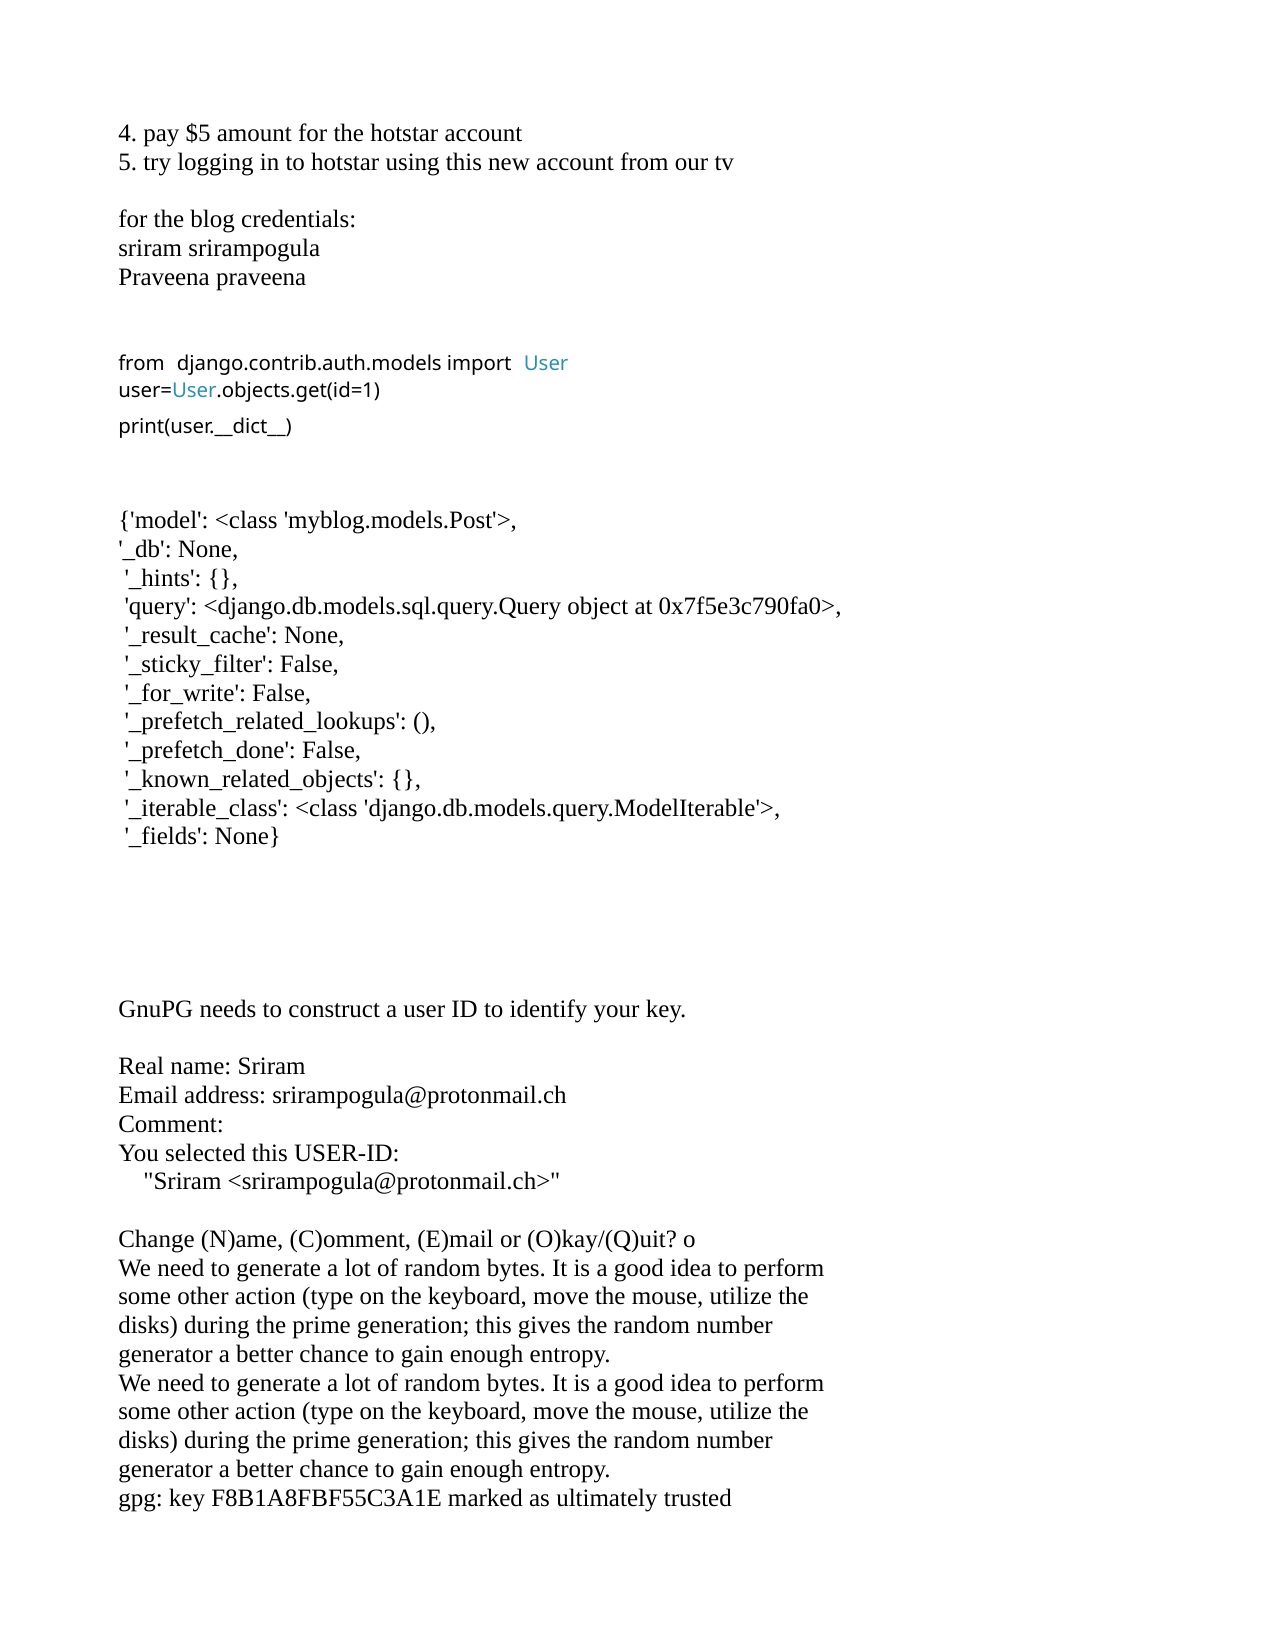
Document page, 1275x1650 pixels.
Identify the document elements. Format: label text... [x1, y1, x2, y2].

text '_hints': {}, [118, 563, 1157, 591]
text for the blog credentials: [118, 204, 1157, 233]
text from django.contrib.auth.models import User [118, 348, 1157, 376]
text GnuPG needs to construct a user ID to identify your key. [118, 994, 1157, 1023]
text Change (N)ame, (C)omment, (E)mail or (O)kay/(Q)uit? o [118, 1224, 1157, 1253]
text generator a better chance to gain enough entropy. [118, 1454, 1157, 1483]
text You selected this USER-ID: [118, 1138, 1157, 1166]
text {'model': <class 'myblog.models.Post'>, [118, 505, 1157, 534]
text '_prefetch_done': False, [118, 735, 1157, 764]
text 'query': <django.db.models.sql.query.Query object at 0x7f5e3c790fa0>, [118, 591, 1157, 620]
text '_fields': None} [118, 821, 1157, 850]
text gpg: key F8B1A8FBF55C3A1E marked as ultimately trusted [118, 1483, 1157, 1511]
text disks) during the prime generation; this gives the random number [118, 1425, 1157, 1454]
text '_sticky_filter': False, [118, 649, 1157, 678]
text We need to generate a lot of random bytes. It is a good idea to perform [118, 1368, 1157, 1396]
text disks) during the prime generation; this gives the random number [118, 1310, 1157, 1339]
text '_for_write': False, [118, 678, 1157, 706]
text Praveena praveena [118, 262, 1157, 291]
text Real name: Sriram [118, 1051, 1157, 1080]
text '_result_cache': None, [118, 620, 1157, 649]
text print(user.__dict__) [118, 412, 1157, 439]
text "Sriram <srirampogula@protonmail.ch>" [118, 1166, 1157, 1195]
text user=User.objects.get(id=1) [118, 376, 1157, 403]
text '_db': None, [118, 534, 1157, 563]
text '_known_related_objects': {}, [118, 764, 1157, 793]
text '_iterable_class': <class 'django.db.models.query.ModelIterable'>, [118, 793, 1157, 821]
text sriram srirampogula [118, 233, 1157, 262]
text Email address: srirampogula@protonmail.ch [118, 1080, 1157, 1109]
text generator a better chance to gain enough entropy. [118, 1339, 1157, 1368]
text some other action (type on the keyboard, move the mouse, utilize the [118, 1281, 1157, 1310]
text Comment: [118, 1109, 1157, 1138]
text some other action (type on the keyboard, move the mouse, utilize the [118, 1396, 1157, 1425]
text 4. pay $5 amount for the hotstar account [118, 118, 1157, 147]
text '_prefetch_related_lookups': (), [118, 706, 1157, 735]
text We need to generate a lot of random bytes. It is a good idea to perform [118, 1253, 1157, 1281]
text 5. try logging in to hotstar using this new account from our tv [118, 147, 1157, 176]
